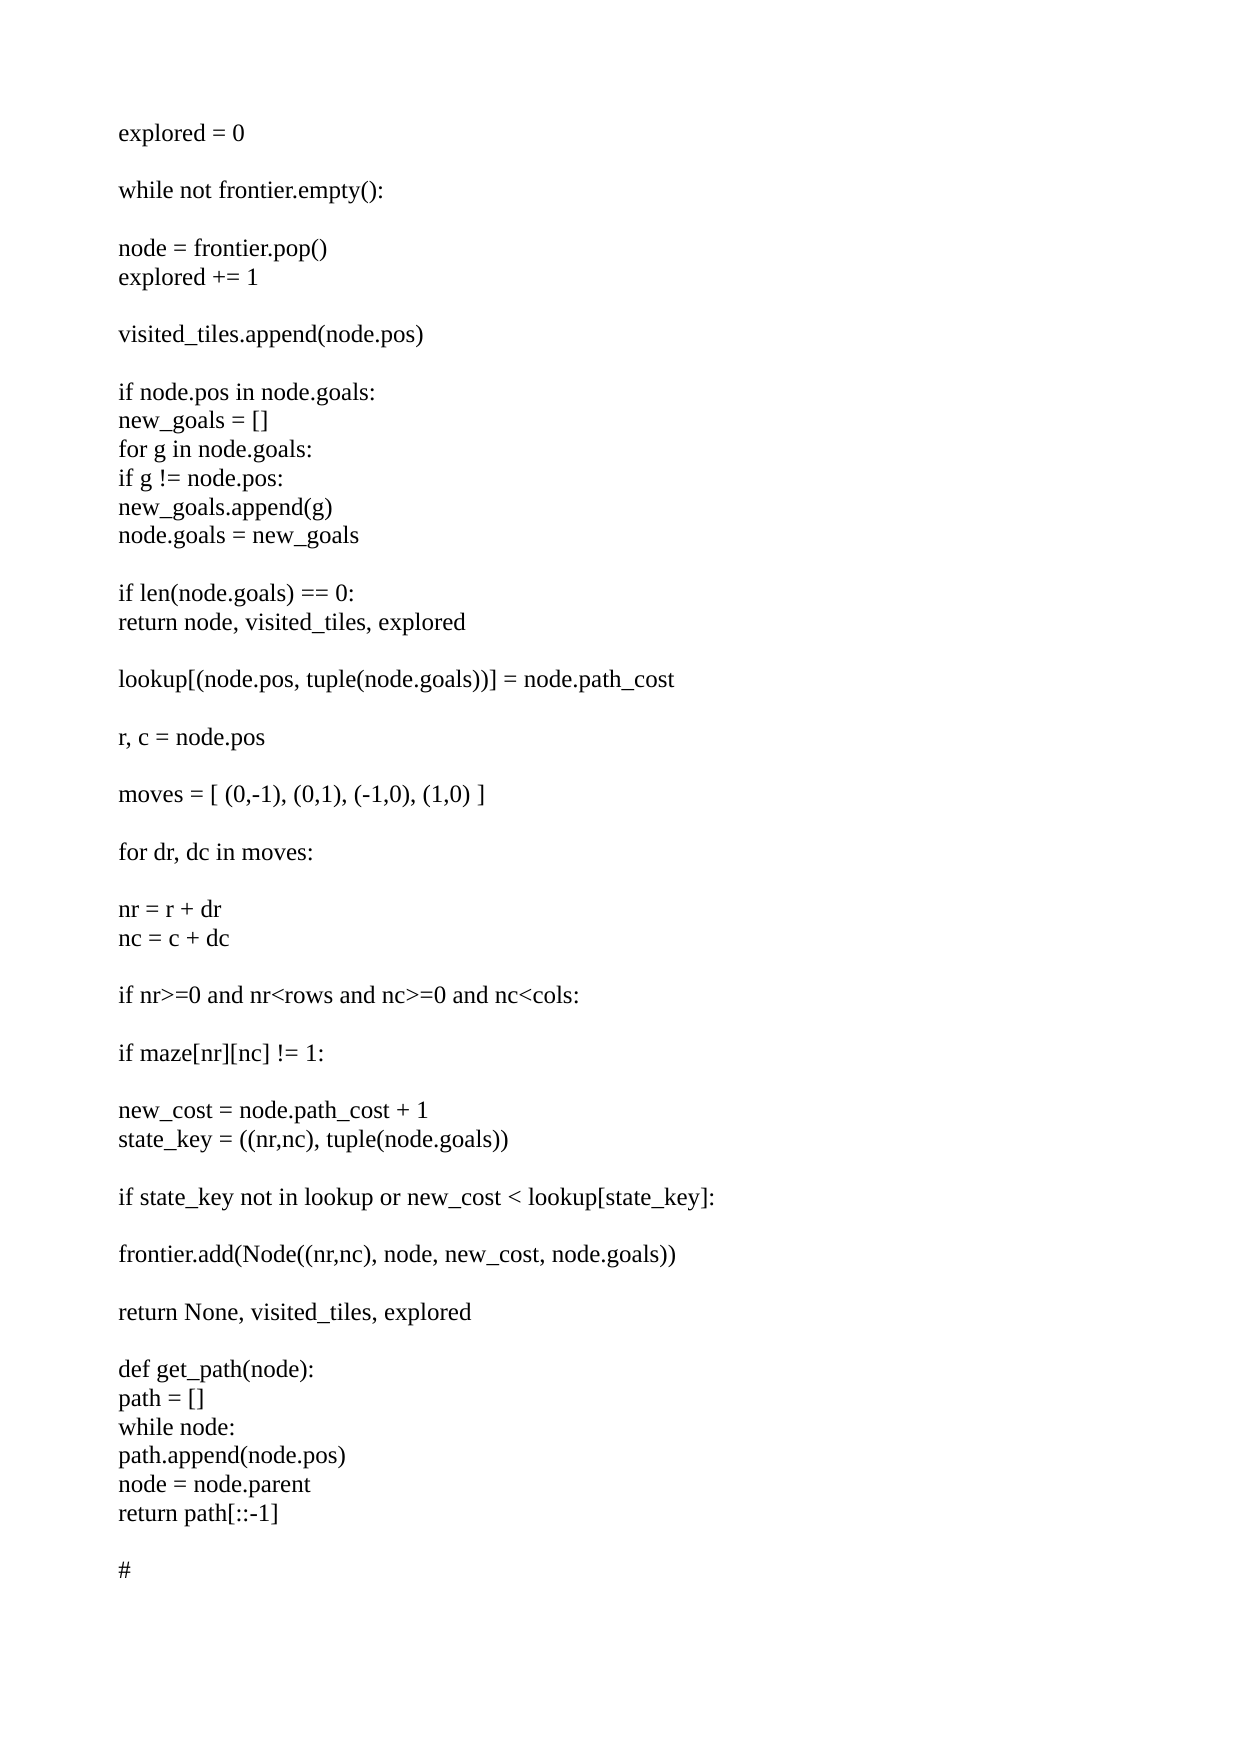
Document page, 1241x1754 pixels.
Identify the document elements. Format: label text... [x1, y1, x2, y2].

text if node.pos in node.goals: [118, 377, 1122, 406]
text moves = [ (0,-1), (0,1), (-1,0), (1,0) ] [118, 779, 1122, 808]
text if maze[nr][nc] != 1: [118, 1038, 1122, 1067]
text new_cost = node.path_cost + 1 [118, 1096, 1122, 1124]
text frontier.add(Node((nr,nc), node, new_cost, node.goals)) [118, 1239, 1122, 1268]
text if nr>=0 and nr<rows and nc>=0 and nc<cols: [118, 981, 1122, 1009]
text if g != node.pos: [118, 463, 1122, 492]
text if state_key not in lookup or new_cost < lookup[state_key]: [118, 1182, 1122, 1211]
text explored = 0 [118, 118, 1122, 147]
text node = frontier.pop() [118, 233, 1122, 262]
text new_goals = [] [118, 406, 1122, 434]
text if len(node.goals) == 0: [118, 578, 1122, 607]
text for g in node.goals: [118, 434, 1122, 463]
text # [118, 1556, 1122, 1584]
text node.goals = new_goals [118, 521, 1122, 549]
text def get_path(node): [118, 1354, 1122, 1383]
text new_goals.append(g) [118, 492, 1122, 521]
text while not frontier.empty(): [118, 176, 1122, 204]
text return path[::-1] [118, 1498, 1122, 1527]
text visited_tiles.append(node.pos) [118, 319, 1122, 348]
text while node: [118, 1412, 1122, 1441]
text return node, visited_tiles, explored [118, 607, 1122, 636]
text for dr, dc in moves: [118, 837, 1122, 866]
text lookup[(node.pos, tuple(node.goals))] = node.path_cost [118, 664, 1122, 693]
text node = node.parent [118, 1469, 1122, 1498]
text r, c = node.pos [118, 722, 1122, 751]
text explored += 1 [118, 262, 1122, 291]
text return None, visited_tiles, explored [118, 1297, 1122, 1326]
text nr = r + dr [118, 894, 1122, 923]
text state_key = ((nr,nc), tuple(node.goals)) [118, 1124, 1122, 1153]
text path.append(node.pos) [118, 1441, 1122, 1469]
text nc = c + dc [118, 923, 1122, 952]
text path = [] [118, 1383, 1122, 1412]
